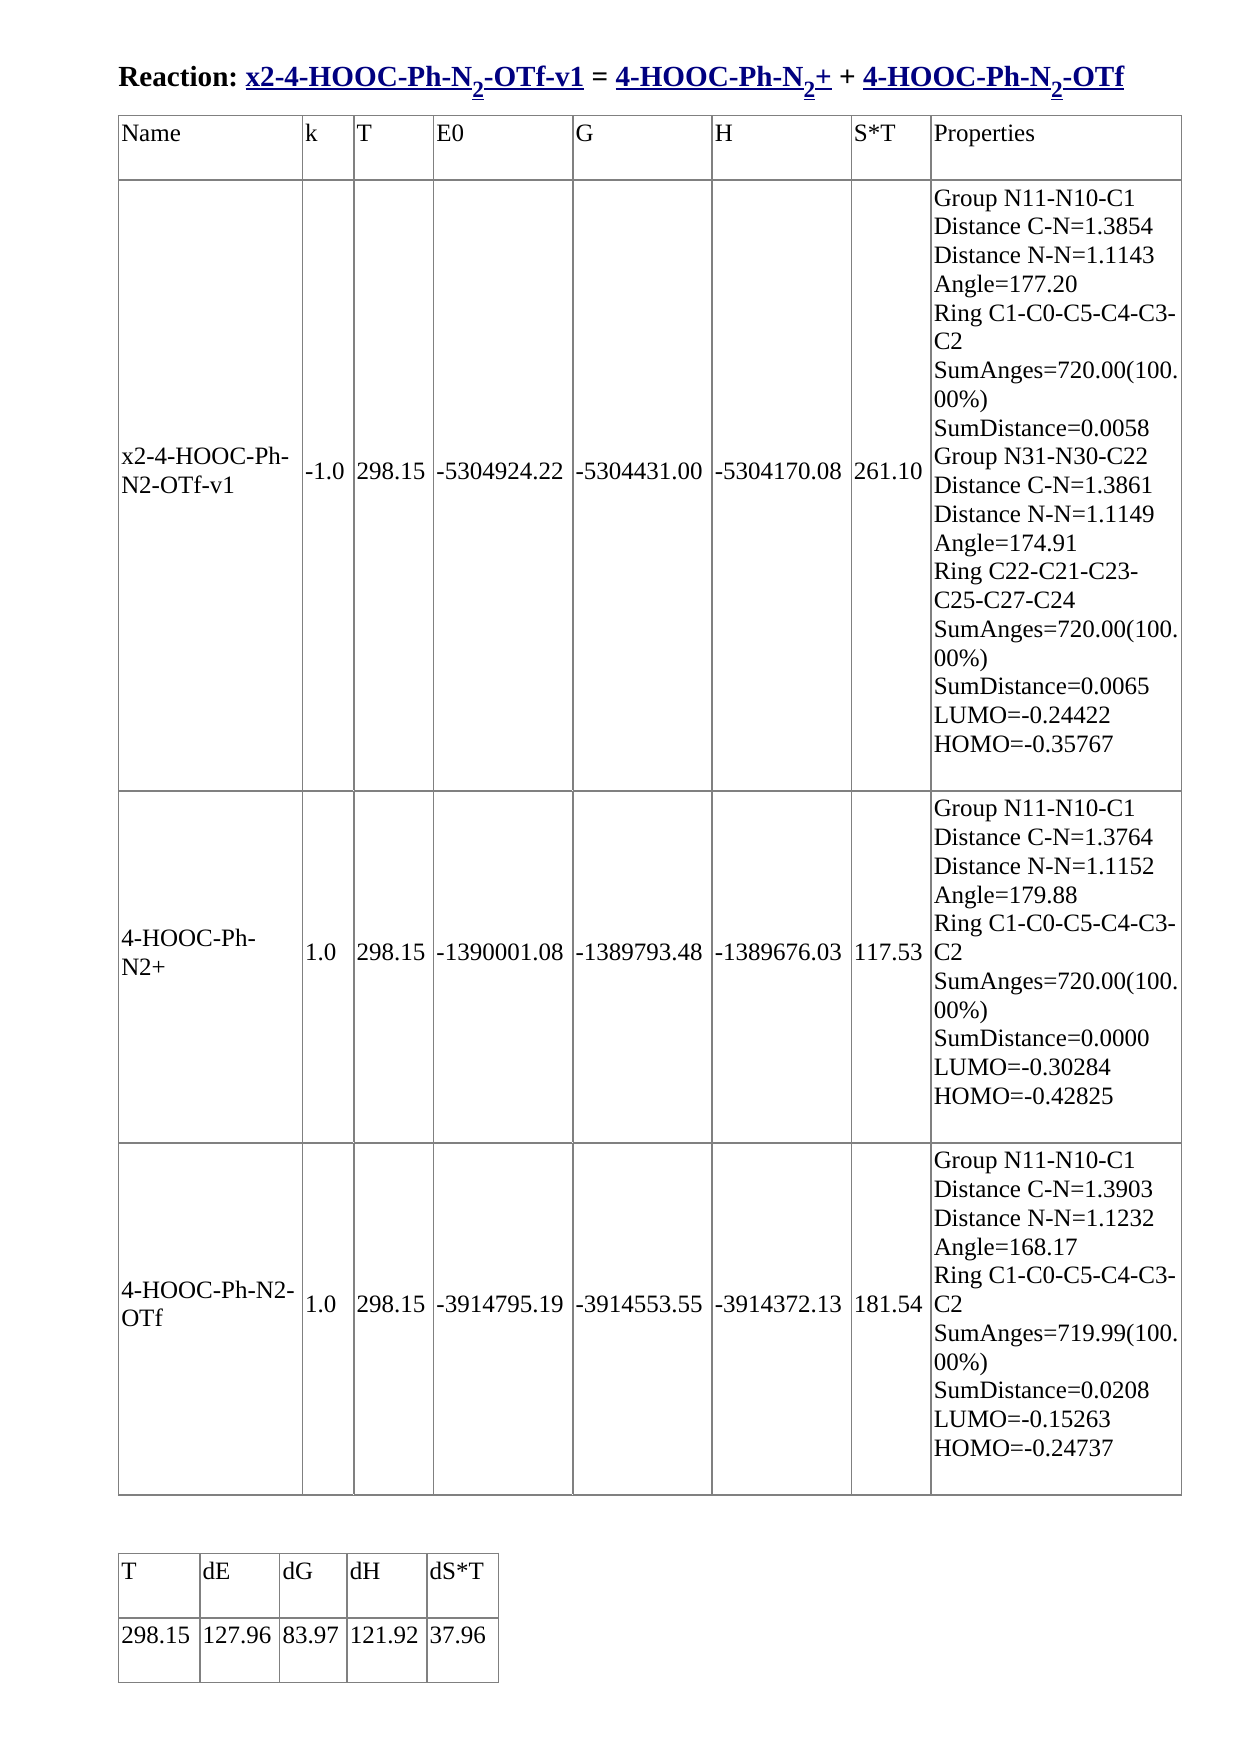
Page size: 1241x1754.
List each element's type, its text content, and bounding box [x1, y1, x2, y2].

table_header E0 [434, 116, 572, 179]
table_cell Group N11-N10-C1 Distance C-N=1.3764 Distance N-N=1.1152 Angle=179.88 Ring C1-C0-C5-C4-C3-C2 SumAnges=720.00(100.00%) SumDistance=0.0000 LUMO=-0.30284 HOMO=-0.42825 [932, 792, 1181, 1142]
table_cell -3914553.55 [574, 1144, 711, 1494]
table_cell Group N11-N10-C1 Distance C-N=1.3854 Distance N-N=1.1143 Angle=177.20 Ring C1-C0-C5-C4-C3-C2 SumAnges=720.00(100.00%) SumDistance=0.0058 Group N31-N30-C22 Distance C-N=1.3861 Distance N-N=1.1149 Angle=174.91 Ring C22-C21-C23-C25-C27-C24 SumAnges=720.00(100.00%) SumDistance=0.0065 LUMO=-0.24422 HOMO=-0.35767 [932, 181, 1181, 790]
table_cell -1389676.03 [713, 792, 851, 1142]
table_cell -5304170.08 [713, 181, 851, 790]
table_cell -3914795.19 [434, 1144, 572, 1494]
table_header dE [201, 1554, 279, 1617]
table_cell 298.15 [355, 181, 433, 790]
table_cell 298.15 [355, 792, 433, 1142]
table_header k [303, 116, 353, 179]
table_cell -5304924.22 [434, 181, 572, 790]
table_cell 298.15 [355, 1144, 433, 1494]
table_header Name [119, 116, 302, 179]
table_cell 1.0 [303, 792, 353, 1142]
table_header T [119, 1554, 199, 1617]
table_cell -3914372.13 [713, 1144, 851, 1494]
table_cell Group N11-N10-C1 Distance C-N=1.3903 Distance N-N=1.1232 Angle=168.17 Ring C1-C0-C5-C4-C3-C2 SumAnges=719.99(100.00%) SumDistance=0.0208 LUMO=-0.15263 HOMO=-0.24737 [932, 1144, 1181, 1494]
table_header Properties [932, 116, 1181, 179]
table_cell 121.92 [348, 1619, 426, 1682]
subtitle Reaction: x2-4-HOOC-Ph-N2-OTf-v1 = 4-HOOC-Ph-N2+ + 4-HOOC-Ph-N2-OTf [118, 59, 1181, 102]
table_cell -5304431.00 [574, 181, 711, 790]
table_cell 37.96 [428, 1619, 498, 1682]
table_header H [713, 116, 851, 179]
table_header dS*T [428, 1554, 498, 1617]
table_header S*T [852, 116, 930, 179]
table_cell -1.0 [303, 181, 353, 790]
table_cell -1389793.48 [574, 792, 711, 1142]
table_header dH [348, 1554, 426, 1617]
table_header dG [280, 1554, 346, 1617]
table_cell 298.15 [119, 1619, 199, 1682]
table_cell 1.0 [303, 1144, 353, 1494]
table_cell x2-4-HOOC-Ph-N2-OTf-v1 [119, 181, 302, 790]
table_cell 83.97 [280, 1619, 346, 1682]
table_header T [355, 116, 433, 179]
table_cell 4-HOOC-Ph-N2+ [119, 792, 302, 1142]
table_cell 4-HOOC-Ph-N2-OTf [119, 1144, 302, 1494]
table_cell 127.96 [201, 1619, 279, 1682]
table_header G [574, 116, 711, 179]
table_cell 261.10 [852, 181, 930, 790]
table_cell 117.53 [852, 792, 930, 1142]
table_cell -1390001.08 [434, 792, 572, 1142]
table_cell 181.54 [852, 1144, 930, 1494]
